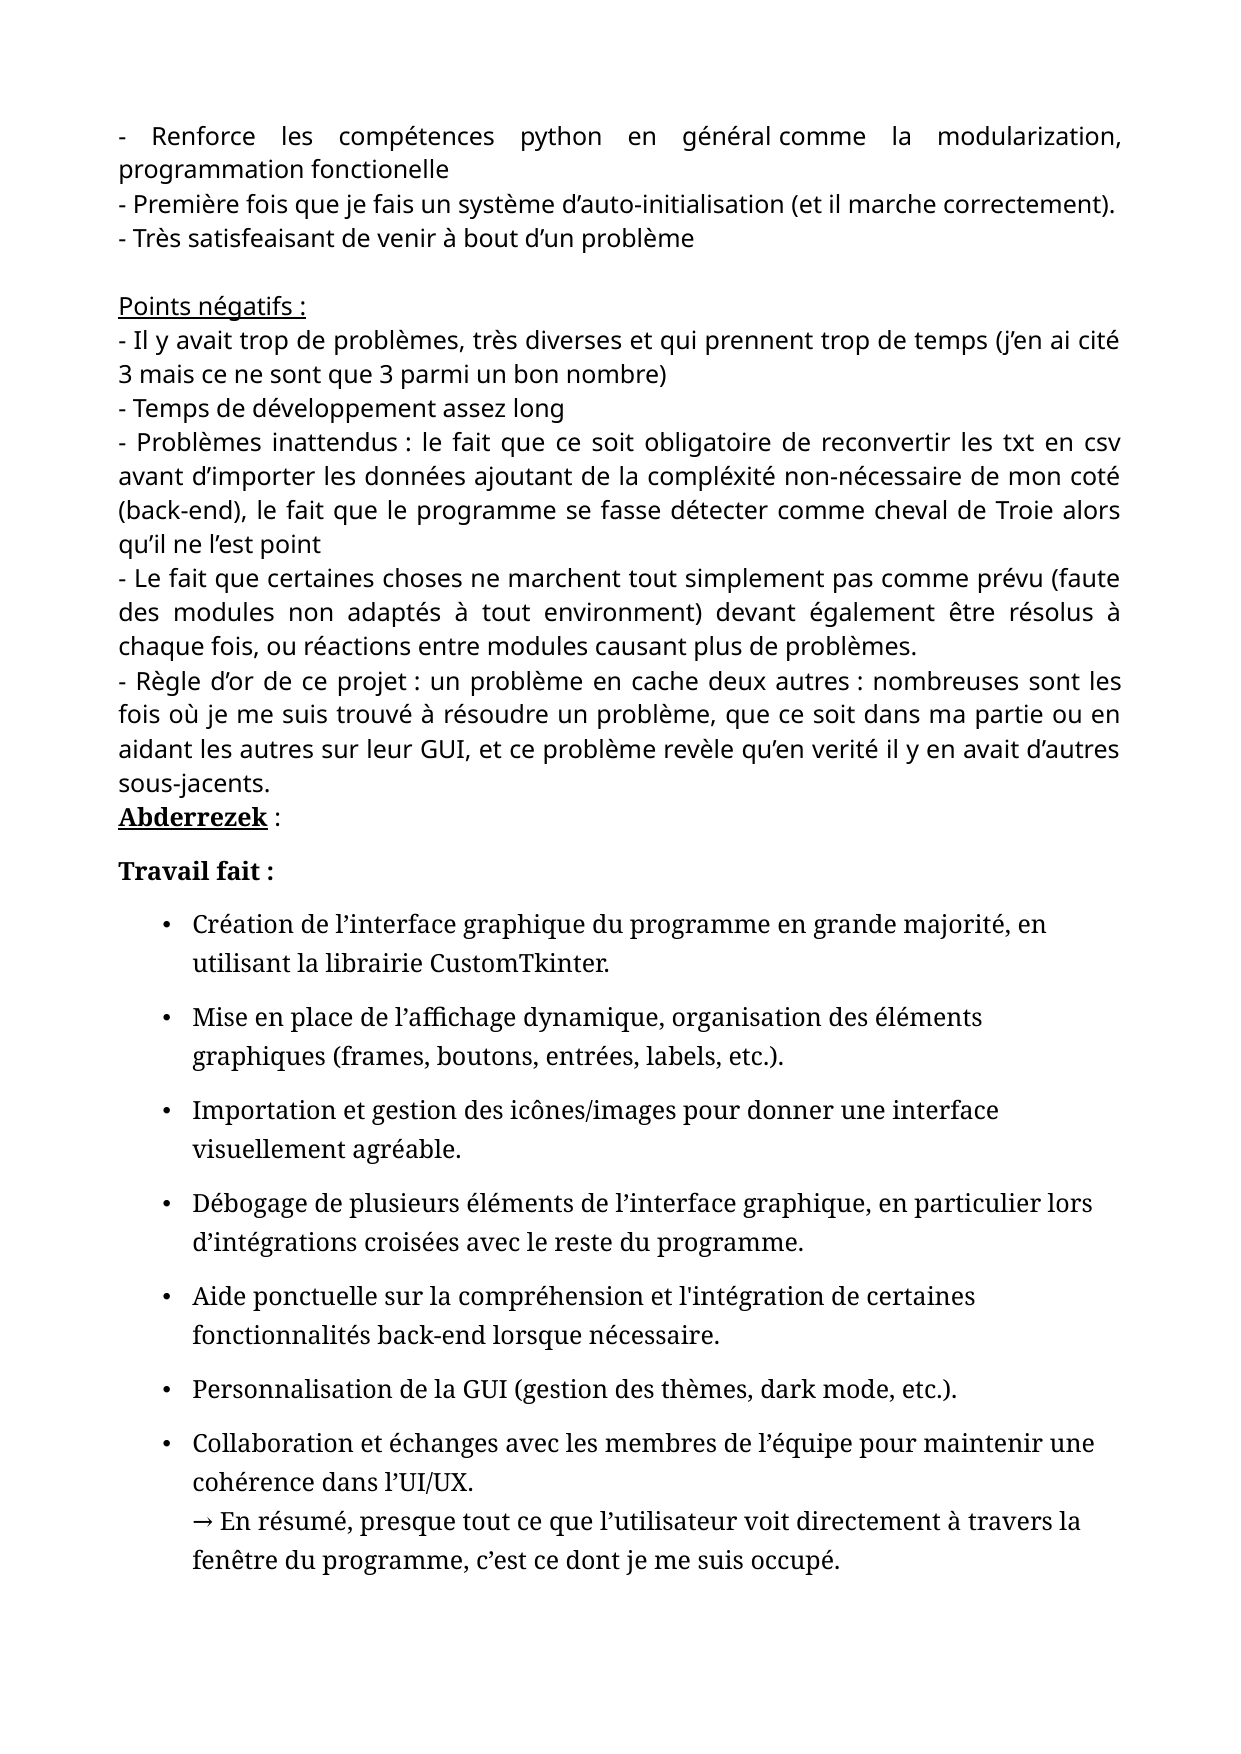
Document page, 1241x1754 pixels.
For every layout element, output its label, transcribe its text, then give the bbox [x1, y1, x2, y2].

text Travail fait : [118, 853, 1122, 887]
text - Renforce les compétences python en général comme la modularization, programmation fonctionelle [118, 118, 1122, 186]
text - Première fois que je fais un système d’auto-initialisation (et il marche correctement). [118, 186, 1122, 220]
text - Très satisfeaisant de venir à bout d’un problème [118, 220, 1122, 254]
text Abderrezek : [118, 799, 1122, 833]
text Points négatifs : [118, 288, 1122, 322]
text - Règle d’or de ce projet : un problème en cache deux autres : nombreuses sont les fois où je me suis trouvé à résoudre un problème, que ce soit dans ma partie ou en aidant les autres sur leur GUI, et ce problème revèle qu’en verité il y en avait d’autres sous-jacents. [118, 663, 1122, 799]
list Création de l’interface graphique du programme en grande majorité, en utilisant la librairie CustomTkinter. [162, 907, 1122, 980]
list Aide ponctuelle sur la compréhension et l'intégration de certaines fonctionnalités back-end lorsque nécessaire. [162, 1278, 1122, 1352]
text - Il y avait trop de problèmes, très diverses et qui prennent trop de temps (j’en ai cité 3 mais ce ne sont que 3 parmi un bon nombre) [118, 322, 1122, 391]
list Importation et gestion des icônes/images pour donner une interface visuellement agréable. [162, 1093, 1122, 1166]
text - Temps de développement assez long [118, 391, 1122, 425]
list Collaboration et échanges avec les membres de l’équipe pour maintenir une cohérence dans l’UI/UX. → En résumé, presque tout ce que l’utilisateur voit directement à travers la fenêtre du programme, c’est ce dont je me suis occupé. [162, 1425, 1122, 1577]
list Personnalisation de la GUI (gestion des thèmes, dark mode, etc.). [162, 1371, 1122, 1406]
text - Problèmes inattendus : le fait que ce soit obligatoire de reconvertir les txt en csv avant d’importer les données ajoutant de la compléxité non-nécessaire de mon coté (back-end), le fait que le programme se fasse détecter comme cheval de Troie alors qu’il ne l’est point [118, 425, 1122, 561]
text - Le fait que certaines choses ne marchent tout simplement pas comme prévu (faute des modules non adaptés à tout environment) devant également être résolus à chaque fois, ou réactions entre modules causant plus de problèmes. [118, 561, 1122, 663]
list Débogage de plusieurs éléments de l’interface graphique, en particulier lors d’intégrations croisées avec le reste du programme. [162, 1186, 1122, 1259]
list Mise en place de l’affichage dynamique, organisation des éléments graphiques (frames, boutons, entrées, labels, etc.). [162, 1000, 1122, 1073]
